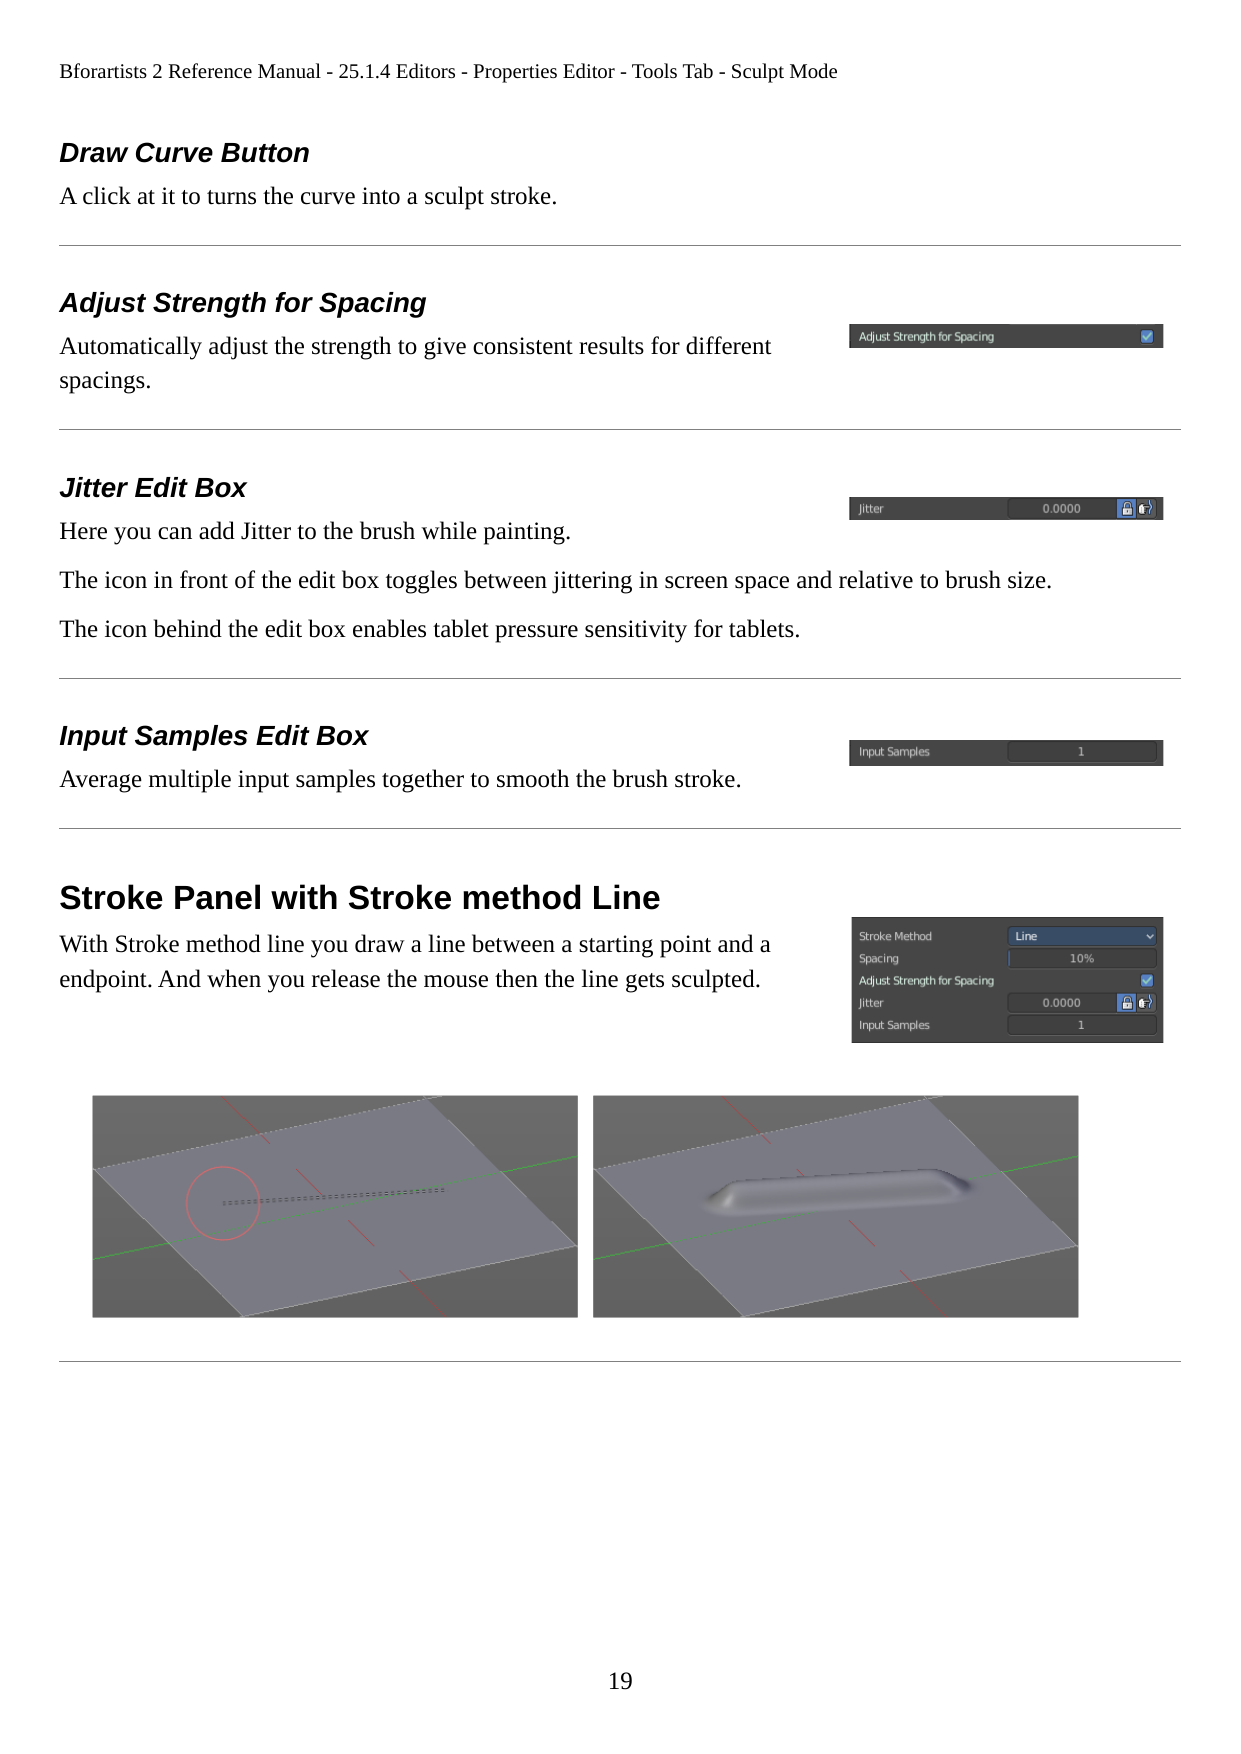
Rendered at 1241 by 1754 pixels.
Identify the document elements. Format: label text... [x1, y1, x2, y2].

picture [76, 1079, 1094, 1330]
subtitle Stroke Panel with Stroke method Line [59, 878, 1181, 917]
text With Stroke method line you draw a line between a starting point and a endpoint. And when you release the mouse then the line gets sculpted. [59, 929, 851, 992]
picture [849, 497, 1164, 520]
picture [849, 324, 1164, 348]
text Here you can add Jitter to the brush while painting. [59, 516, 1181, 544]
text The icon in front of the edit box toggles between jittering in screen space and relative to brush size. [59, 565, 1181, 593]
subtitle Input Samples Edit Box [59, 719, 1181, 751]
text The icon behind the edit box enables tablet pressure sensitivity for tablets. [59, 614, 1181, 643]
text Average multiple input samples together to smooth the brush stroke. [59, 764, 1181, 793]
subtitle Jitter Edit Box [59, 471, 1181, 503]
text A click at it to turns the curve into a sculpt stroke. [59, 181, 1181, 210]
text Automatically adjust the strength to give consistent results for different spacings. [59, 331, 1181, 394]
picture [851, 917, 1164, 1043]
picture [849, 740, 1164, 766]
subtitle Adjust Strength for Spacing [59, 287, 1181, 319]
subtitle Draw Curve Button [59, 137, 1181, 168]
